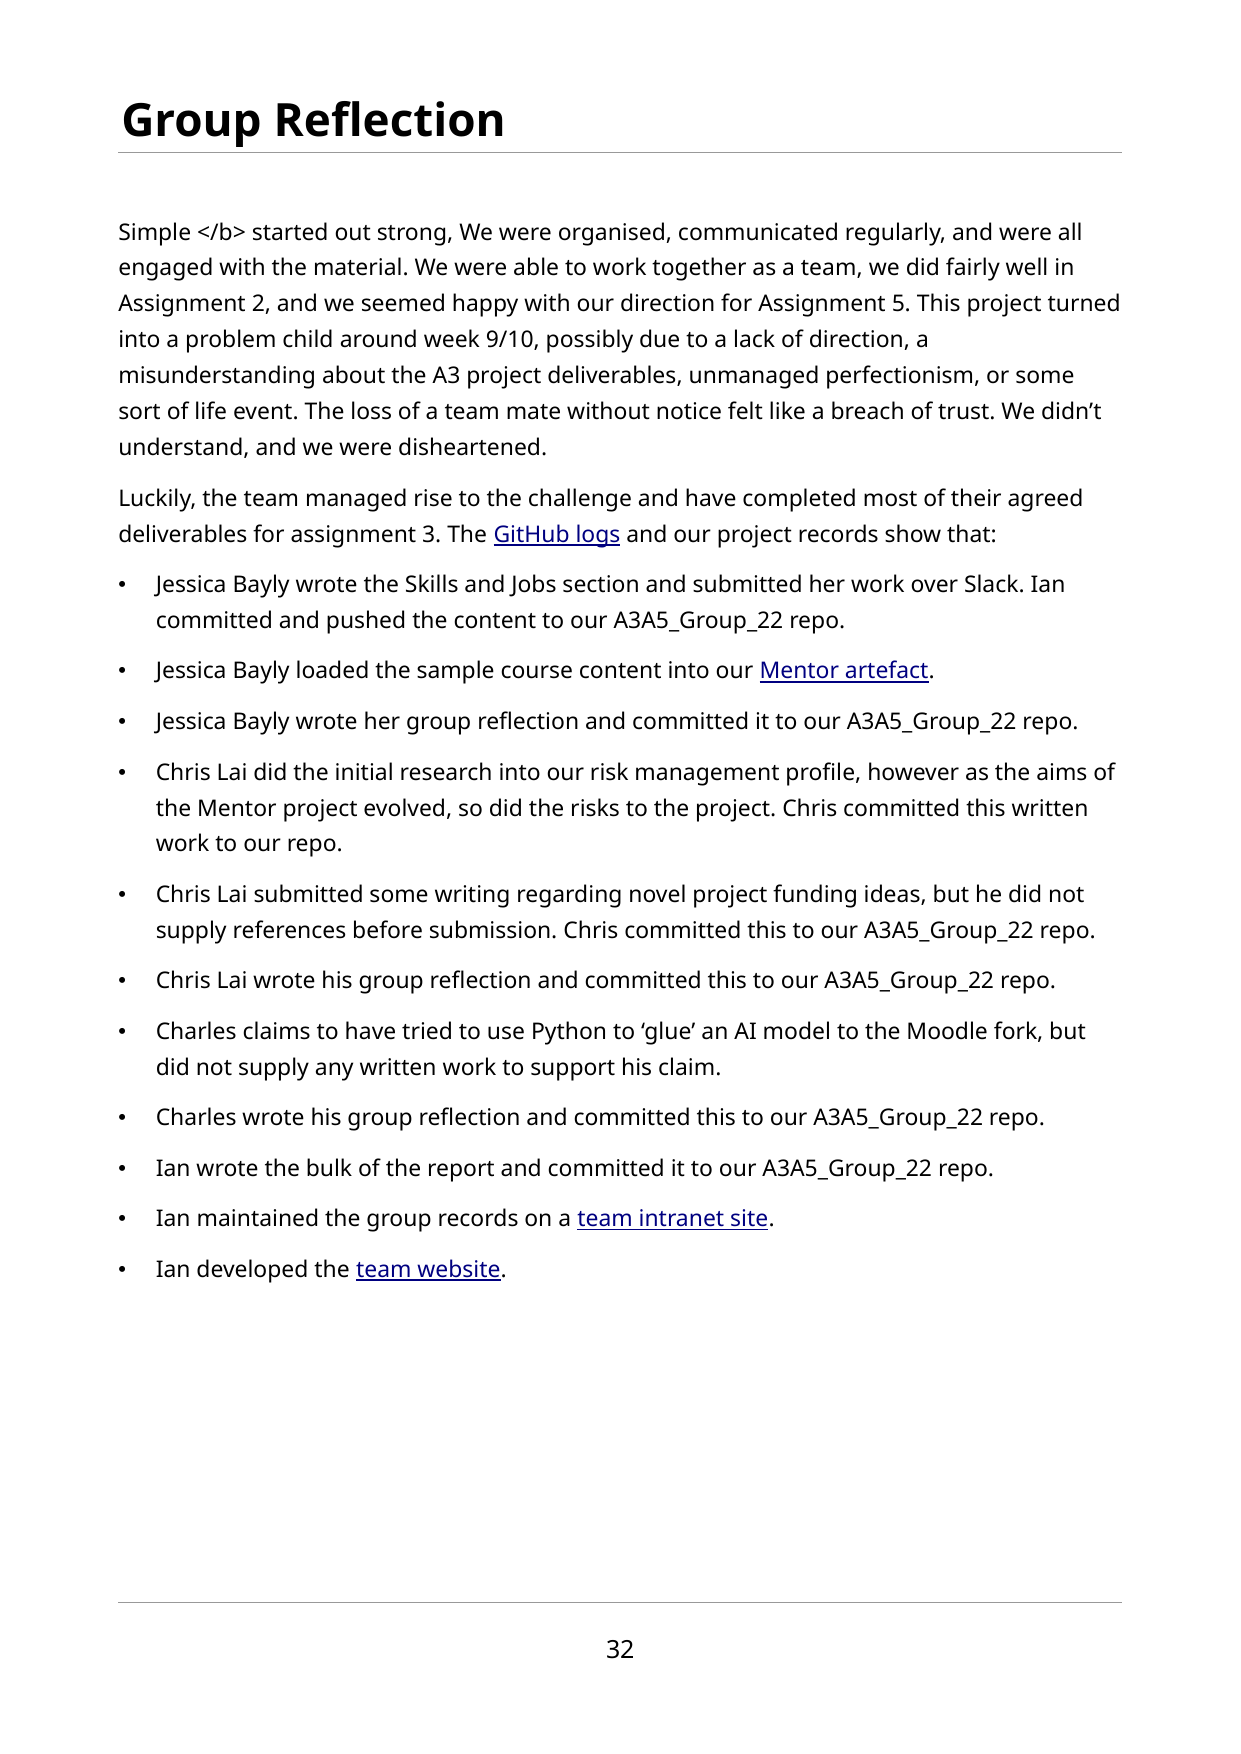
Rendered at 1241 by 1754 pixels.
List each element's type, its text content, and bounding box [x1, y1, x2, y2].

list Chris Lai wrote his group reflection and committed this to our A3A5_Group_22 repo. [118, 964, 1122, 996]
list Ian wrote the bulk of the report and committed it to our A3A5_Group_22 repo. [118, 1152, 1122, 1183]
list Jessica Bayly wrote the Skills and Jobs section and submitted her work over Slack. Ian committed and pushed the content to our A3A5_Group_22 repo. [118, 568, 1122, 635]
list Charles wrote his group reflection and committed this to our A3A5_Group_22 repo. [118, 1101, 1122, 1133]
list Jessica Bayly loaded the sample course content into our Mentor artefact. [118, 654, 1122, 686]
list Chris Lai submitted some writing regarding novel project funding ideas, but he did not supply references before submission. Chris committed this to our A3A5_Group_22 repo. [118, 878, 1122, 945]
subtitle Group Reflection [118, 84, 1122, 152]
list Ian maintained the group records on a team intranet site. [118, 1202, 1122, 1234]
text Luckily, the team managed rise to the challenge and have completed most of their agreed deliverables for assignment 3. The GitHub logs and our project records show that: [118, 482, 1122, 549]
list Jessica Bayly wrote her group reflection and committed it to our A3A5_Group_22 repo. [118, 705, 1122, 736]
list Chris Lai did the initial research into our risk management profile, however as the aims of the Mentor project evolved, so did the risks to the project. Chris committed this written work to our repo. [118, 756, 1122, 859]
text Simple </b> started out strong, We were organised, communicated regularly, and were all engaged with the material. We were able to work together as a team, we did fairly well in Assignment 2, and we seemed happy with our direction for Assignment 5. This project turned into a problem child around week 9/10, possibly due to a lack of direction, a misunderstanding about the A3 project deliverables, unmanaged perfectionism, or some sort of life event. The loss of a team mate without notice felt like a breach of trust. We didn’t understand, and we were disheartened. [118, 215, 1122, 462]
list Charles claims to have tried to use Python to ‘glue’ an AI model to the Moodle fork, but did not supply any written work to support his claim. [118, 1015, 1122, 1082]
list Ian developed the team website. [118, 1253, 1122, 1284]
